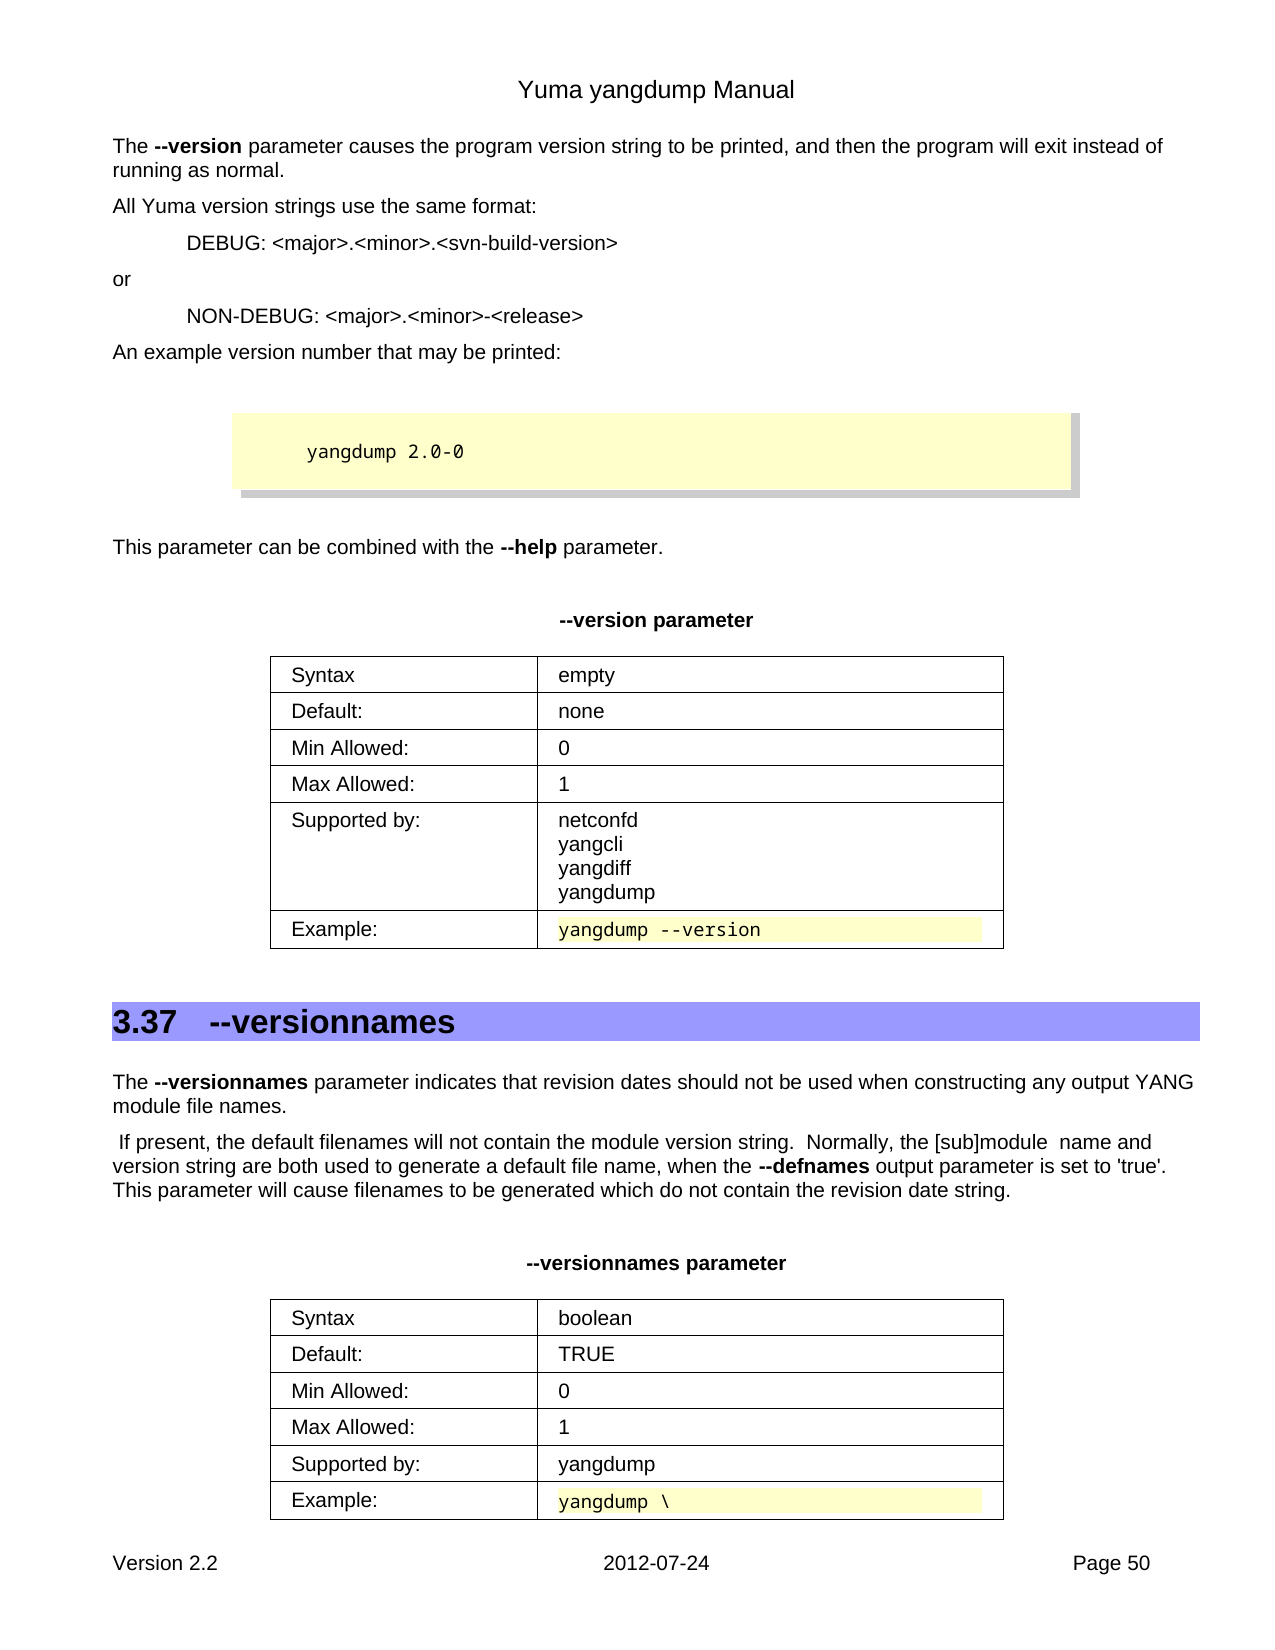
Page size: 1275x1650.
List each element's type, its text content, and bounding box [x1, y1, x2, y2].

table_cell Example: [271, 911, 537, 948]
table_cell TRUE [538, 1336, 1003, 1372]
table_cell yangdump --version [538, 911, 1003, 948]
table_cell Default: [271, 1336, 537, 1372]
table_cell Min Allowed: [271, 730, 537, 765]
table_cell 1 [538, 766, 1003, 802]
subtitle --version parameter [127, 608, 1185, 632]
text The --versionnames parameter indicates that revision dates should not be used when constructing any output YANG module file names. [112, 1070, 1200, 1118]
table_cell yangdump [538, 1446, 1003, 1481]
table_cell Supported by: [271, 803, 537, 910]
text This parameter can be combined with the --help parameter. [112, 535, 1200, 559]
text NON-DEBUG: <major>.<minor>-<release> [112, 303, 1200, 327]
subtitle --versionnames parameter [127, 1251, 1185, 1275]
text yangdump 2.0-0 [232, 438, 1071, 464]
table_header boolean [538, 1300, 1003, 1335]
table_cell netconfd yangcli yangdiff yangdump [538, 803, 1003, 910]
subtitle --versionnames [112, 1002, 1200, 1041]
table_cell 1 [538, 1409, 1003, 1445]
table_cell Max Allowed: [271, 1409, 537, 1445]
text DEBUG: <major>.<minor>.<svn-build-version> [112, 231, 1200, 254]
table_cell Max Allowed: [271, 766, 537, 802]
table_cell Min Allowed: [271, 1373, 537, 1408]
text or [112, 267, 1200, 291]
table_header empty [538, 657, 1003, 692]
table_cell 0 [538, 730, 1003, 765]
table_cell yangdump \ [538, 1482, 1003, 1519]
table_cell Default: [271, 693, 537, 729]
table_cell Supported by: [271, 1446, 537, 1481]
table_header Syntax [271, 1300, 537, 1335]
table_cell Example: [271, 1482, 537, 1519]
text An example version number that may be printed: [112, 340, 1200, 364]
text If present, the default filenames will not contain the module version string. Normally, the [sub]module name and version string are both used to generate a default file name, when the --defnames output parameter is set to 'true'. This parameter will cause filenames to be generated which do not contain the revision date string. [112, 1130, 1200, 1202]
text The --version parameter causes the program version string to be printed, and then the program will exit instead of running as normal. [112, 134, 1200, 182]
table_header Syntax [271, 657, 537, 692]
table_cell 0 [538, 1373, 1003, 1408]
text All Yuma version strings use the same format: [112, 194, 1200, 218]
table_cell none [538, 693, 1003, 729]
